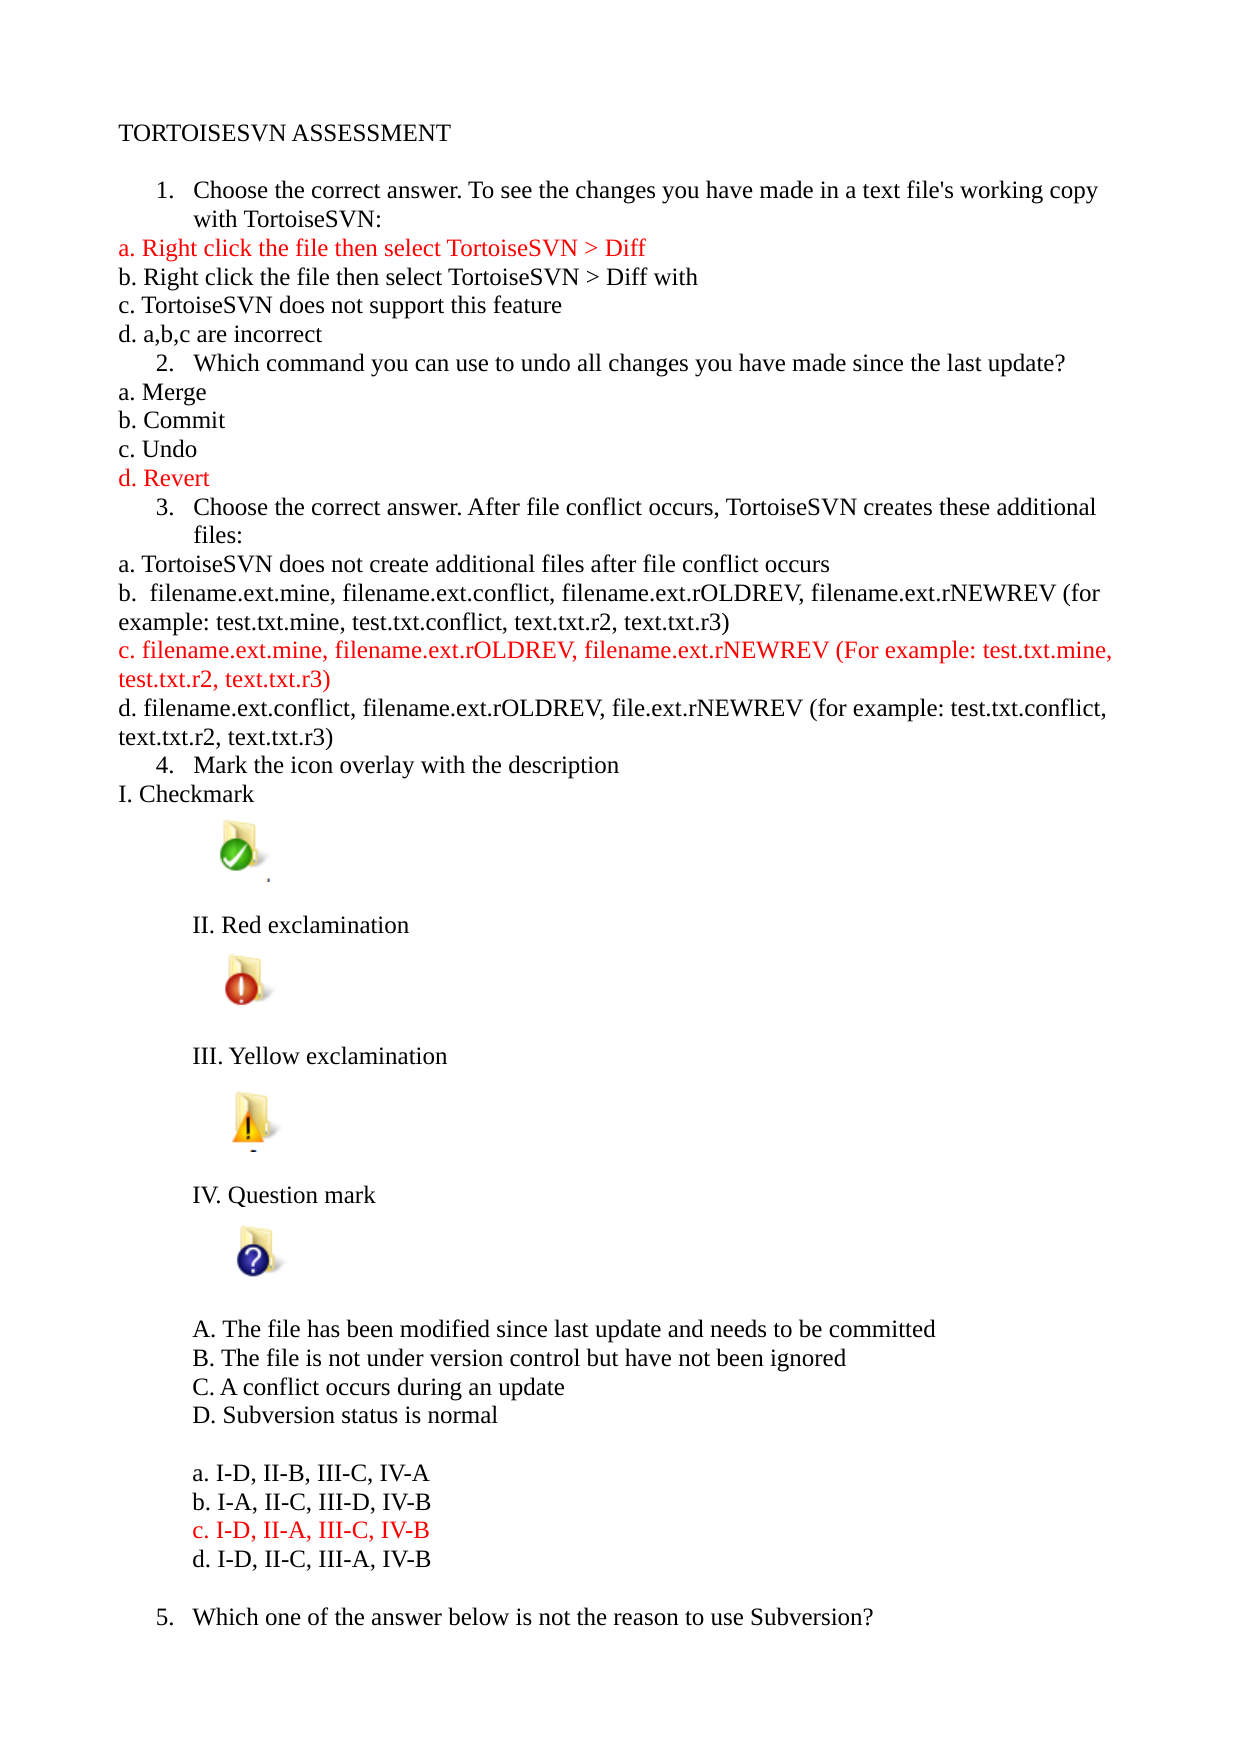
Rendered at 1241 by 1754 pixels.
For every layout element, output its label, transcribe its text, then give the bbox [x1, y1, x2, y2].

text D. Subversion status is normal [118, 1400, 1122, 1429]
text a. Right click the file then select TortoiseSVN > Diff [118, 233, 1122, 262]
text a. Merge [118, 377, 1122, 406]
text B. The file is not under version control but have not been ignored [118, 1343, 1122, 1372]
list Mark the icon overlay with the description [156, 751, 1122, 779]
text b. Commit [118, 406, 1122, 434]
text c. filename.ext.mine, filename.ext.rOLDREV, filename.ext.rNEWREV (For example: test.txt.mine, test.txt.r2, text.txt.r3) [118, 636, 1122, 693]
text b. Right click the file then select TortoiseSVN > Diff with [118, 262, 1122, 291]
text d. a,b,c are incorrect [118, 319, 1122, 348]
text c. Undo [118, 434, 1122, 463]
text A. The file has been modified since last update and needs to be committed [118, 1314, 1122, 1343]
text d. I-D, II-C, III-A, IV-B [118, 1544, 1122, 1573]
text C. A conflict occurs during an update [118, 1372, 1122, 1400]
text c. I-D, II-A, III-C, IV-B [118, 1515, 1122, 1544]
text c. TortoiseSVN does not support this feature [118, 291, 1122, 319]
list Choose the correct answer. After file conflict occurs, TortoiseSVN creates these additional files: [156, 492, 1122, 549]
text d. filename.ext.conflict, filename.ext.rOLDREV, file.ext.rNEWREV (for example: test.txt.conflict, text.txt.r2, text.txt.r3) [118, 693, 1122, 751]
text d. Revert [118, 463, 1122, 492]
text b. filename.ext.mine, filename.ext.conflict, filename.ext.rOLDREV, filename.ext.rNEWREV (for example: test.txt.mine, test.txt.conflict, text.txt.r2, text.txt.r3) [118, 578, 1122, 636]
text TORTOISESVN ASSESSMENT [118, 118, 1122, 147]
text I. Checkmark [118, 779, 1122, 808]
text II. Red exclamination [118, 910, 1122, 939]
text a. TortoiseSVN does not create additional files after file conflict occurs [118, 549, 1122, 578]
text a. I-D, II-B, III-C, IV-A [118, 1458, 1122, 1487]
text 5. Which one of the answer below is not the reason to use Subversion? [118, 1602, 1122, 1630]
list Choose the correct answer. To see the changes you have made in a text file's working copy with TortoiseSVN: [156, 176, 1122, 233]
text III. Yellow exclamination [118, 1041, 1122, 1070]
list Which command you can use to undo all changes you have made since the last update? [156, 348, 1122, 377]
text IV. Question mark [118, 1180, 1122, 1209]
text b. I-A, II-C, III-D, IV-B [118, 1487, 1122, 1515]
